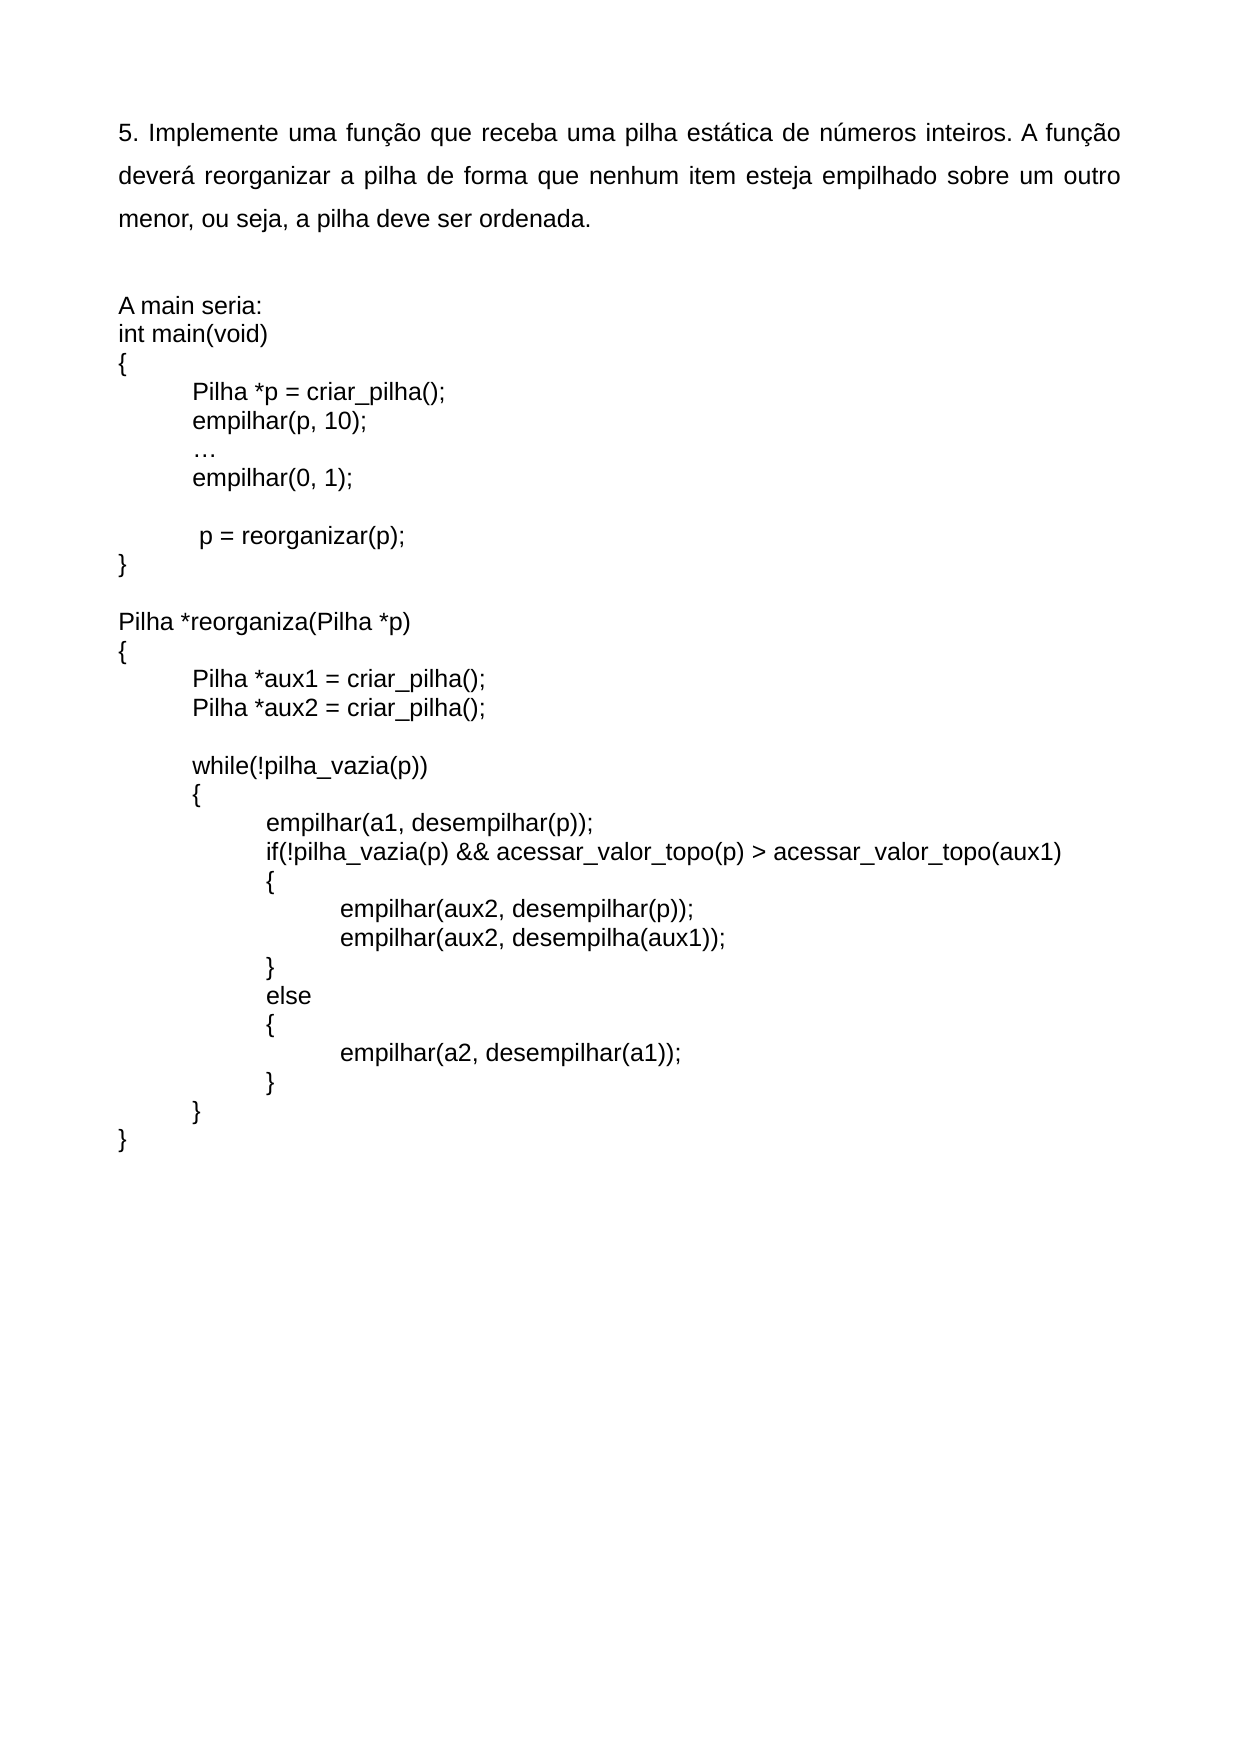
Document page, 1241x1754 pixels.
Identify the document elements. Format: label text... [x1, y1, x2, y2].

text } [118, 952, 1122, 981]
text { [118, 779, 1122, 808]
text { [118, 348, 1122, 377]
text Pilha *aux2 = criar_pilha(); [118, 693, 1122, 722]
text 5. Implemente uma função que receba uma pilha estática de números inteiros. A função deverá reorganizar a pilha de forma que nenhum item esteja empilhado sobre um outro menor, ou seja, a pilha deve ser ordenada. [118, 118, 1122, 233]
text int main(void) [118, 319, 1122, 348]
text } [118, 1124, 1122, 1153]
text { [118, 1009, 1122, 1038]
text … [118, 434, 1122, 463]
text empilhar(a2, desempilhar(a1)); [118, 1038, 1122, 1067]
text empilhar(p, 10); [118, 406, 1122, 434]
text Pilha *p = criar_pilha(); [118, 377, 1122, 406]
text } [118, 549, 1122, 578]
text empilhar(aux2, desempilhar(p)); [118, 894, 1122, 923]
text Pilha *aux1 = criar_pilha(); [118, 664, 1122, 693]
text p = reorganizar(p); [118, 521, 1122, 549]
text else [118, 981, 1122, 1009]
text { [118, 636, 1122, 664]
text if(!pilha_vazia(p) && acessar_valor_topo(p) > acessar_valor_topo(aux1) [118, 837, 1122, 866]
text } [118, 1067, 1122, 1096]
text empilhar(0, 1); [118, 463, 1122, 492]
text while(!pilha_vazia(p)) [118, 751, 1122, 779]
text empilhar(aux2, desempilha(aux1)); [118, 923, 1122, 952]
text A main seria: [118, 291, 1122, 319]
text { [118, 866, 1122, 894]
text } [118, 1096, 1122, 1124]
text Pilha *reorganiza(Pilha *p) [118, 607, 1122, 636]
text empilhar(a1, desempilhar(p)); [118, 808, 1122, 837]
